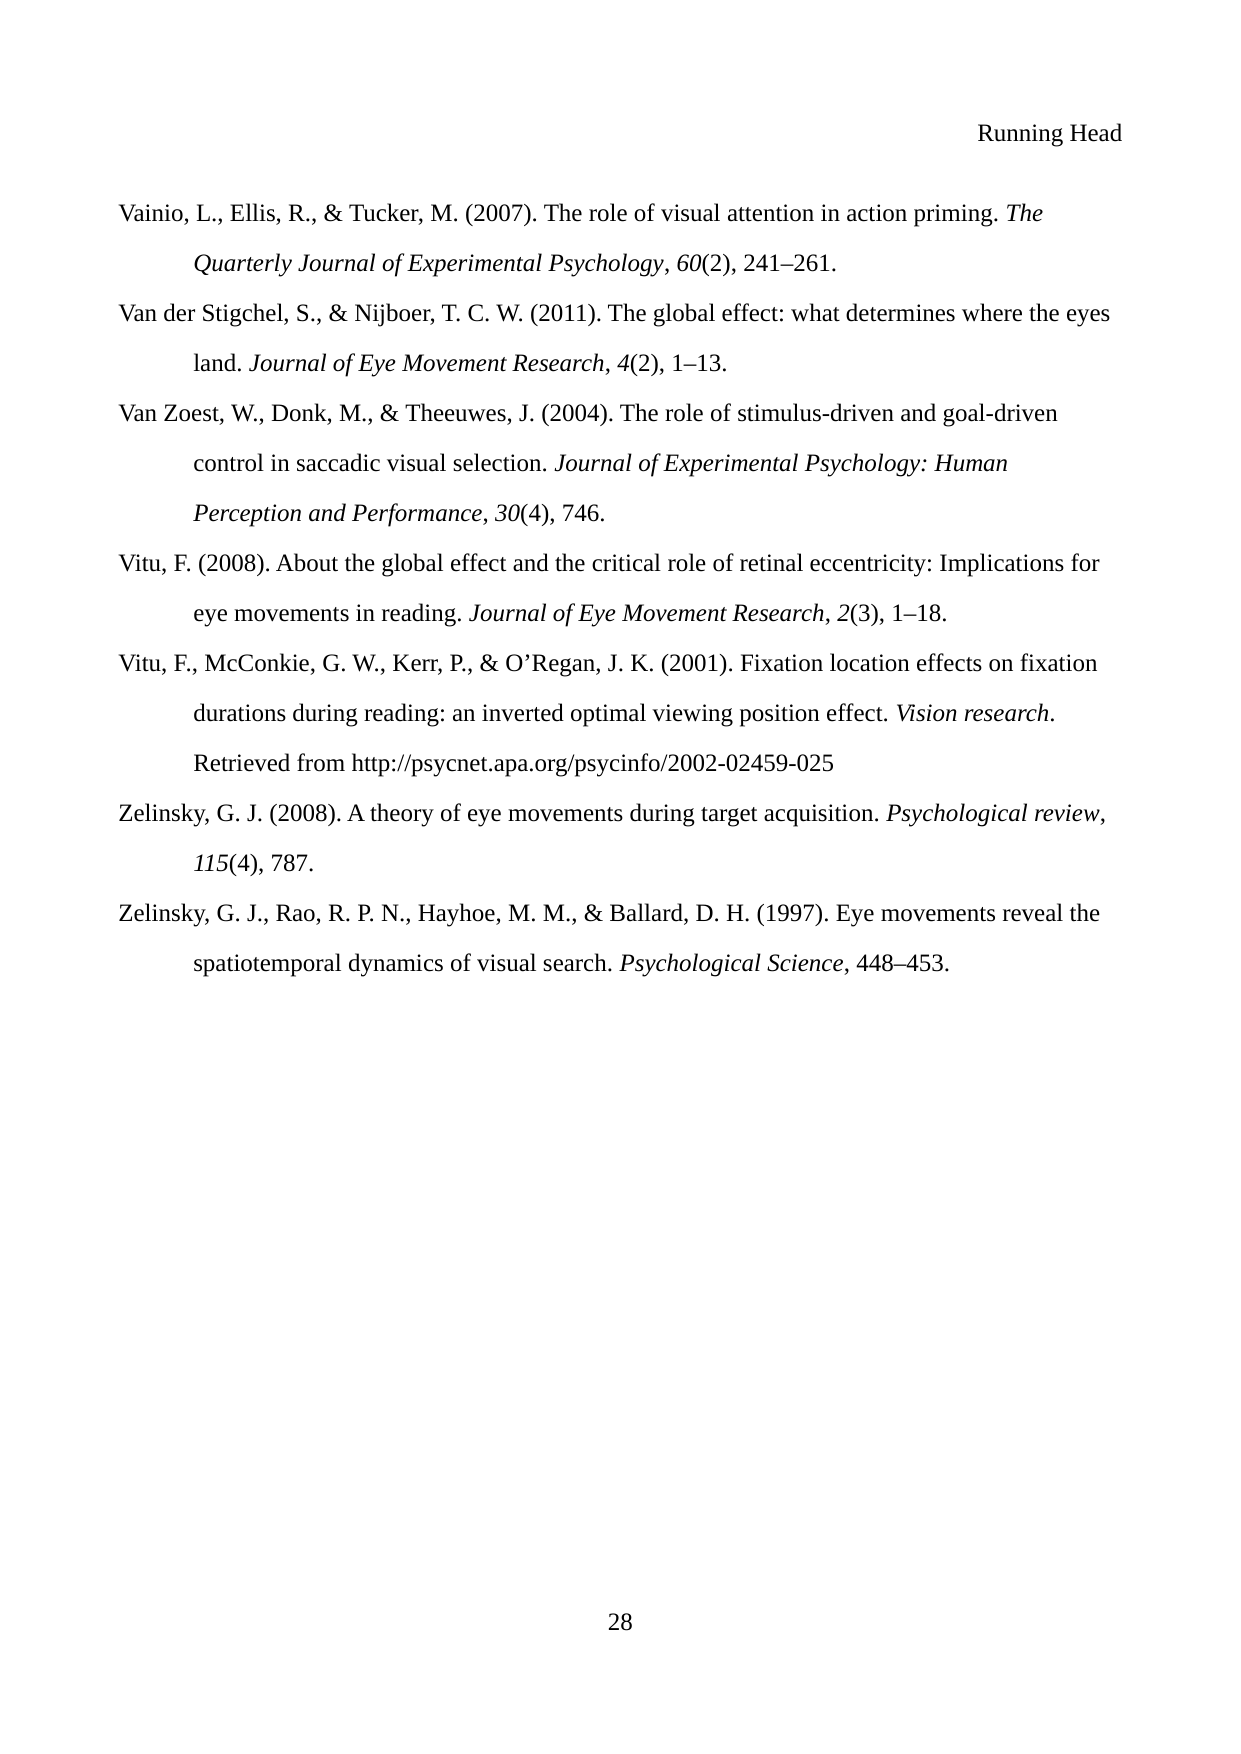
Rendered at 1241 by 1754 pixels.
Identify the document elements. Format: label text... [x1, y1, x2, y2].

text Vitu, F. (2008). About the global effect and the critical role of retinal eccentricity: Implications for eye movements in reading. Journal of Eye Movement Research, 2(3), 1–18. [118, 526, 1122, 626]
text Van Zoest, W., Donk, M., & Theeuwes, J. (2004). The role of stimulus-driven and goal-driven control in saccadic visual selection. Journal of Experimental Psychology: Human Perception and Performance, 30(4), 746. [118, 376, 1122, 526]
text Zelinsky, G. J., Rao, R. P. N., Hayhoe, M. M., & Ballard, D. H. (1997). Eye movements reveal the spatiotemporal dynamics of visual search. Psychological Science, 448–453. [118, 876, 1122, 976]
text Zelinsky, G. J. (2008). A theory of eye movements during target acquisition. Psychological review, 115(4), 787. [118, 776, 1122, 876]
text Van der Stigchel, S., & Nijboer, T. C. W. (2011). The global effect: what determines where the eyes land. Journal of Eye Movement Research, 4(2), 1–13. [118, 276, 1122, 376]
text Vitu, F., McConkie, G. W., Kerr, P., & O’Regan, J. K. (2001). Fixation location effects on fixation durations during reading: an inverted optimal viewing position effect. Vision research. Retrieved from http://psycnet.apa.org/psycinfo/2002-02459-025 [118, 626, 1122, 776]
text Vainio, L., Ellis, R., & Tucker, M. (2007). The role of visual attention in action priming. The Quarterly Journal of Experimental Psychology, 60(2), 241–261. [118, 176, 1122, 276]
